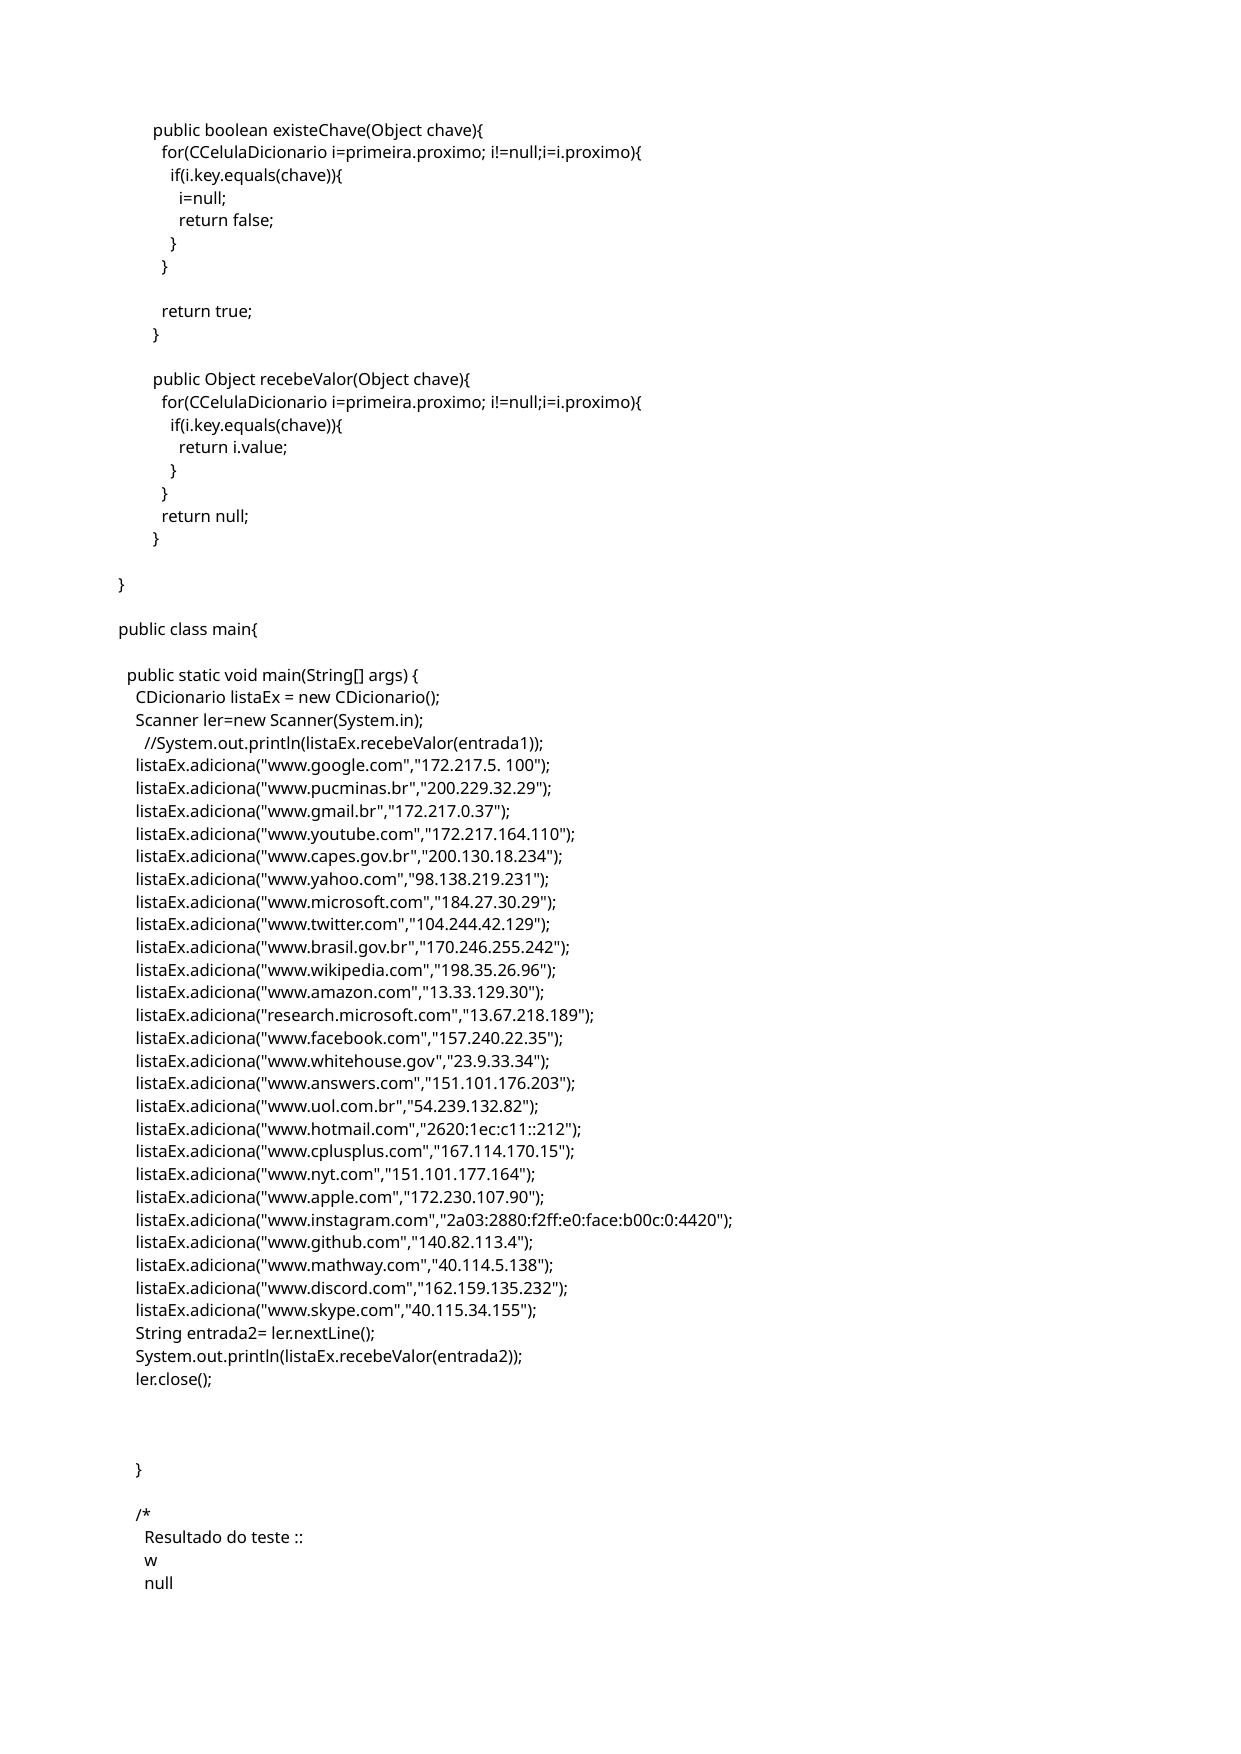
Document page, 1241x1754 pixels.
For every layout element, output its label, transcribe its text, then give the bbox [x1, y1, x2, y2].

text listaEx.adiciona("research.microsoft.com","13.67.218.189"); [118, 1004, 1122, 1026]
text listaEx.adiciona("www.answers.com","151.101.176.203"); [118, 1072, 1122, 1094]
text Resultado do teste :: [118, 1526, 1122, 1549]
text if(i.key.equals(chave)){ [118, 413, 1122, 436]
text listaEx.adiciona("www.github.com","140.82.113.4"); [118, 1231, 1122, 1253]
text listaEx.adiciona("www.whitehouse.gov","23.9.33.34"); [118, 1049, 1122, 1072]
text listaEx.adiciona("www.twitter.com","104.244.42.129"); [118, 913, 1122, 936]
text listaEx.adiciona("www.yahoo.com","98.138.219.231"); [118, 867, 1122, 890]
text if(i.key.equals(chave)){ [118, 163, 1122, 186]
text //System.out.println(listaEx.recebeValor(entrada1)); [118, 731, 1122, 754]
text for(CCelulaDicionario i=primeira.proximo; i!=null;i=i.proximo){ [118, 391, 1122, 413]
text listaEx.adiciona("www.microsoft.com","184.27.30.29"); [118, 890, 1122, 913]
text return i.value; [118, 436, 1122, 459]
text return true; [118, 300, 1122, 322]
text listaEx.adiciona("www.nyt.com","151.101.177.164"); [118, 1163, 1122, 1185]
text listaEx.adiciona("www.amazon.com","13.33.129.30"); [118, 981, 1122, 1004]
text listaEx.adiciona("www.apple.com","172.230.107.90"); [118, 1185, 1122, 1208]
text } [118, 527, 1122, 549]
text listaEx.adiciona("www.instagram.com","2a03:2880:f2ff:e0:face:b00c:0:4420"); [118, 1208, 1122, 1231]
text } [118, 232, 1122, 254]
text listaEx.adiciona("www.wikipedia.com","198.35.26.96"); [118, 958, 1122, 981]
text return false; [118, 209, 1122, 232]
text for(CCelulaDicionario i=primeira.proximo; i!=null;i=i.proximo){ [118, 141, 1122, 163]
text } [118, 254, 1122, 277]
text public Object recebeValor(Object chave){ [118, 368, 1122, 391]
text w [118, 1549, 1122, 1571]
text } [118, 459, 1122, 481]
text listaEx.adiciona("www.uol.com.br","54.239.132.82"); [118, 1094, 1122, 1117]
text } [118, 481, 1122, 504]
text listaEx.adiciona("www.pucminas.br","200.229.32.29"); [118, 777, 1122, 799]
text listaEx.adiciona("www.gmail.br","172.217.0.37"); [118, 799, 1122, 822]
text public static void main(String[] args) { [118, 663, 1122, 686]
text } [118, 572, 1122, 595]
text Scanner ler=new Scanner(System.in); [118, 708, 1122, 731]
text listaEx.adiciona("www.capes.gov.br","200.130.18.234"); [118, 845, 1122, 867]
text listaEx.adiciona("www.youtube.com","172.217.164.110"); [118, 822, 1122, 845]
text listaEx.adiciona("www.google.com","172.217.5. 100"); [118, 754, 1122, 777]
text String entrada2= ler.nextLine(); [118, 1322, 1122, 1344]
text CDicionario listaEx = new CDicionario(); [118, 686, 1122, 708]
text listaEx.adiciona("www.cplusplus.com","167.114.170.15"); [118, 1140, 1122, 1163]
text } [118, 322, 1122, 345]
text ler.close(); [118, 1367, 1122, 1390]
text i=null; [118, 186, 1122, 209]
text listaEx.adiciona("www.hotmail.com","2620:1ec:c11::212"); [118, 1117, 1122, 1140]
text null [118, 1571, 1122, 1594]
text } [118, 1458, 1122, 1481]
text listaEx.adiciona("www.brasil.gov.br","170.246.255.242"); [118, 936, 1122, 958]
text System.out.println(listaEx.recebeValor(entrada2)); [118, 1344, 1122, 1367]
text public boolean existeChave(Object chave){ [118, 118, 1122, 141]
text public class main{ [118, 618, 1122, 640]
text /* [118, 1503, 1122, 1526]
text return null; [118, 504, 1122, 527]
text listaEx.adiciona("www.mathway.com","40.114.5.138"); [118, 1253, 1122, 1276]
text listaEx.adiciona("www.facebook.com","157.240.22.35"); [118, 1026, 1122, 1049]
text listaEx.adiciona("www.discord.com","162.159.135.232"); [118, 1276, 1122, 1299]
text listaEx.adiciona("www.skype.com","40.115.34.155"); [118, 1299, 1122, 1322]
